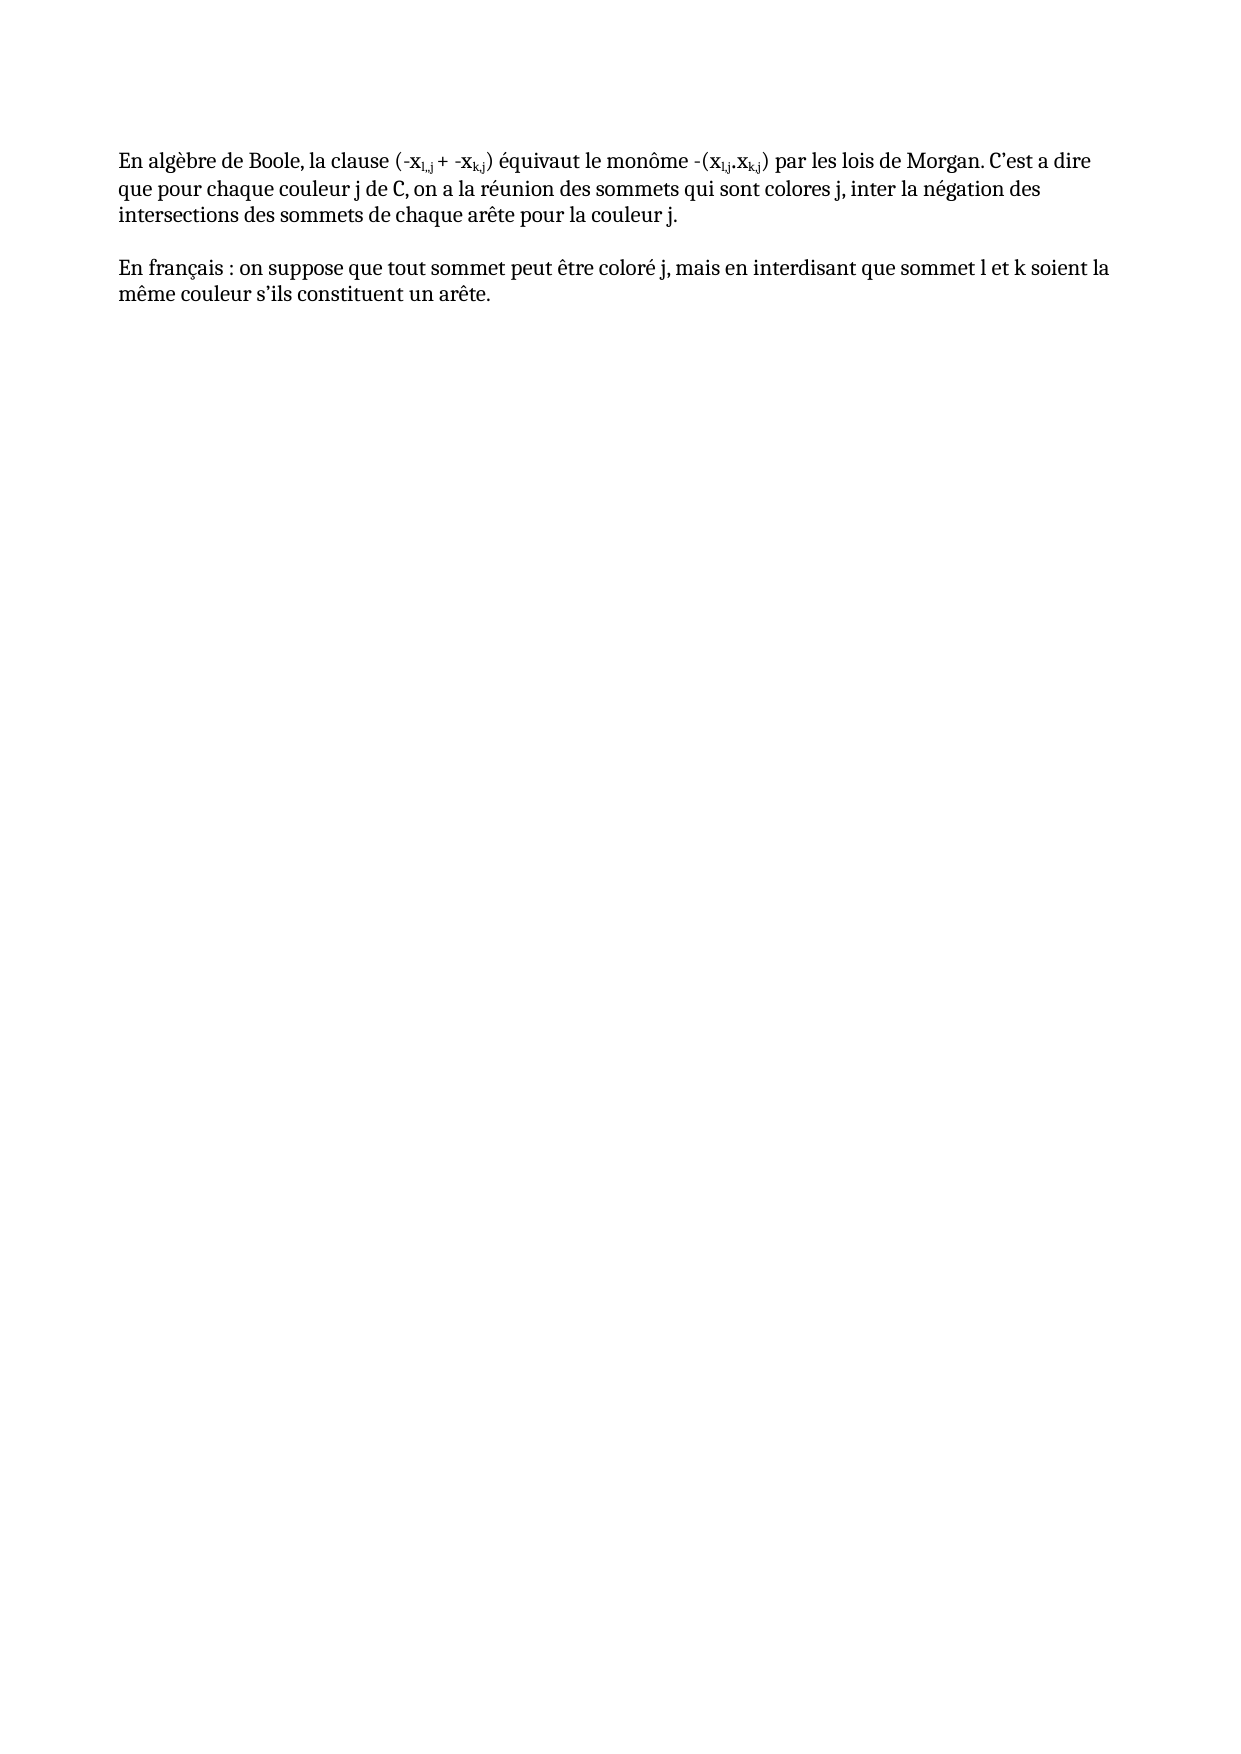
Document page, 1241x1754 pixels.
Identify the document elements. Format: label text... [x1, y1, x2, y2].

text En français : on suppose que tout sommet peut être coloré j, mais en interdisant que sommet l et k soient la même couleur s’ils constituent un arête. [118, 255, 1122, 307]
text En algèbre de Boole, la clause (-xl,,j + -xk,j) équivaut le monôme -(xl,j.xk,j) par les lois de Morgan. C’est a dire que pour chaque couleur j de C, on a la réunion des sommets qui sont colores j, inter la négation des intersections des sommets de chaque arête pour la couleur j. [118, 144, 1122, 228]
